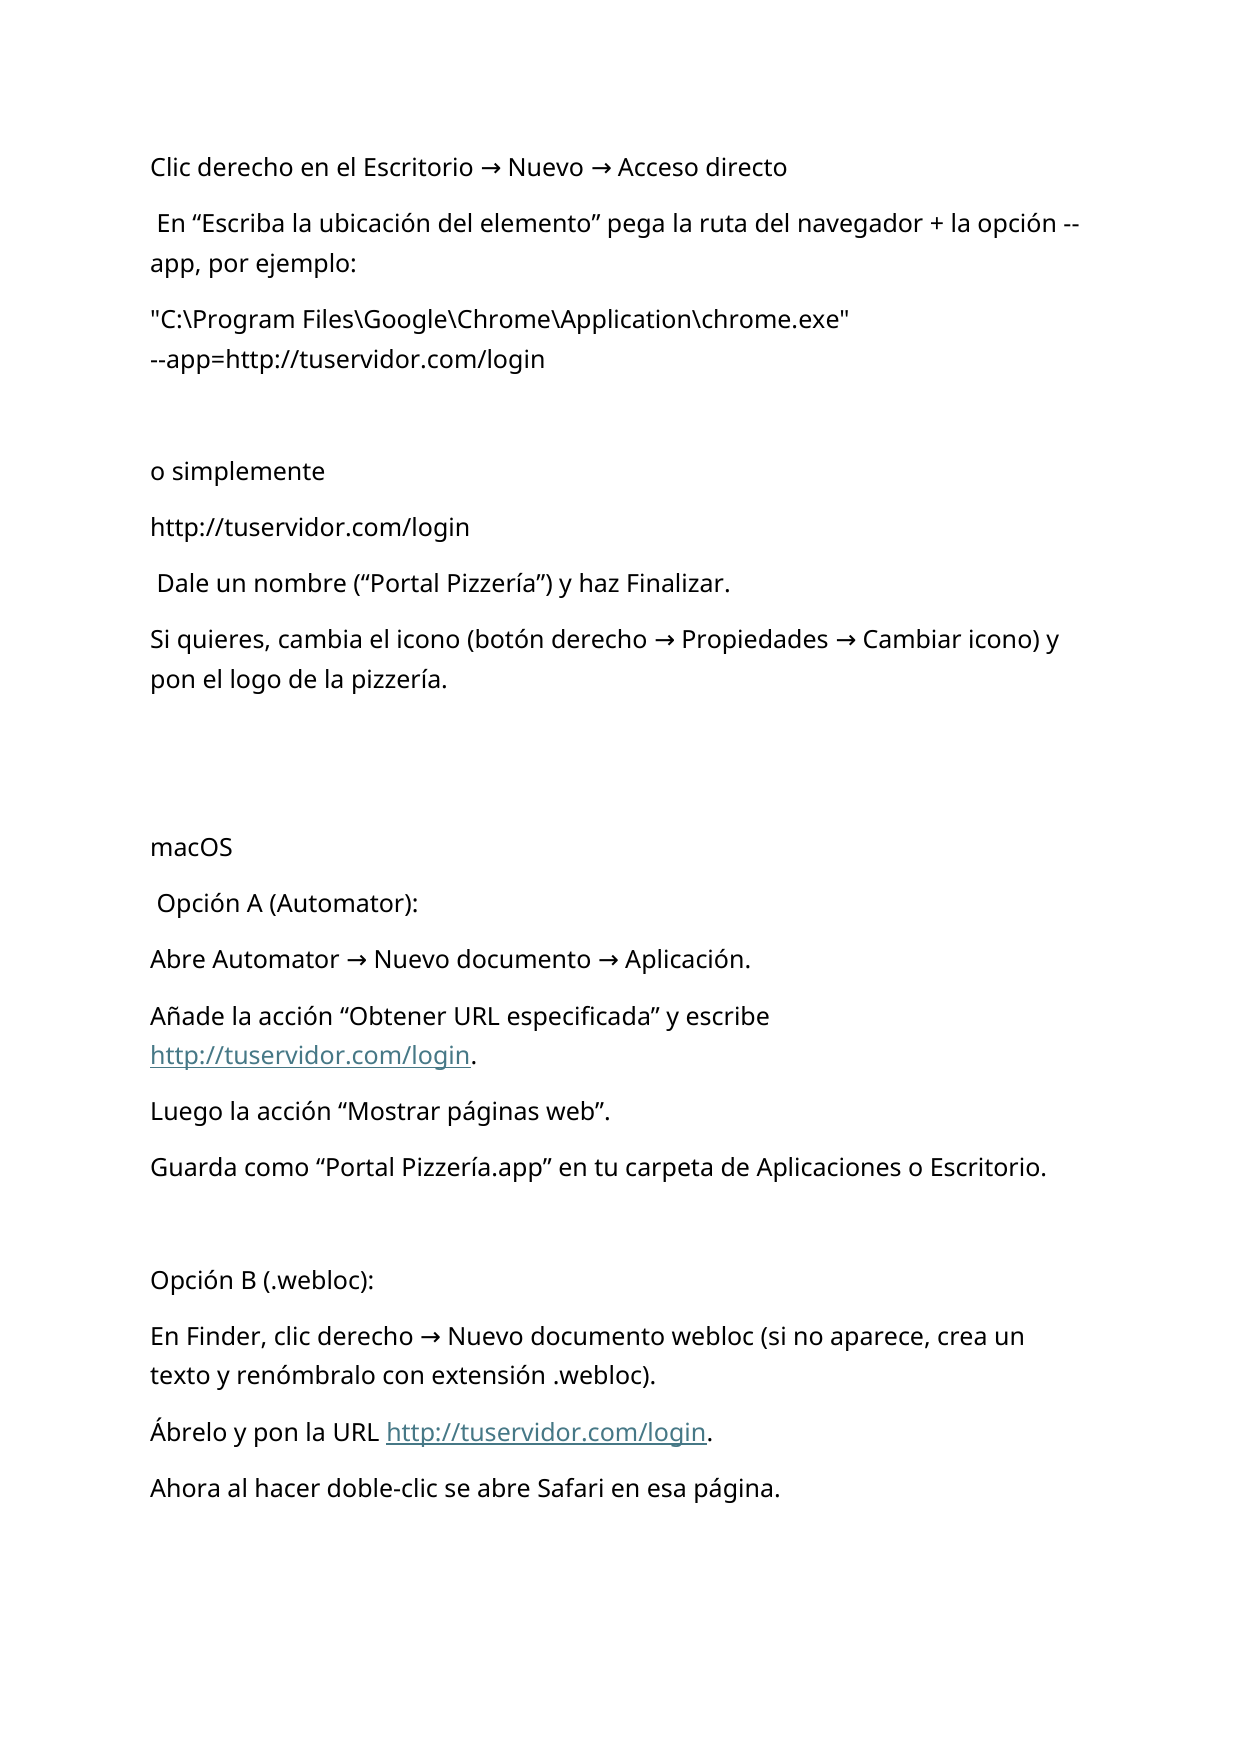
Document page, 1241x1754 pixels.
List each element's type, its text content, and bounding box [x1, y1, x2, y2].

text Abre Automator → Nuevo documento → Aplicación. [150, 942, 1090, 976]
text Opción B (.webloc): [150, 1262, 1090, 1296]
text Guarda como “Portal Pizzería.app” en tu carpeta de Aplicaciones o Escritorio. [150, 1150, 1090, 1184]
text En “Escriba la ubicación del elemento” pega la ruta del navegador + la opción --app, por ejemplo: [150, 206, 1090, 280]
text "C:\Program Files\Google\Chrome\Application\chrome.exe" --app=http://tuservidor.com/login [150, 302, 1090, 375]
text Luego la acción “Mostrar páginas web”. [150, 1094, 1090, 1128]
text Opción A (Automator): [150, 886, 1090, 920]
text En Finder, clic derecho → Nuevo documento webloc (si no aparece, crea un texto y renómbralo con extensión .webloc). [150, 1318, 1090, 1392]
text Ábrelo y pon la URL http://tuservidor.com/login. [150, 1414, 1090, 1448]
text Si quieres, cambia el icono (botón derecho → Propiedades → Cambiar icono) y pon el logo de la pizzería. [150, 622, 1090, 696]
text Clic derecho en el Escritorio → Nuevo → Acceso directo [150, 150, 1090, 184]
text Ahora al hacer doble-clic se abre Safari en esa página. [150, 1470, 1090, 1504]
text macOS [150, 830, 1090, 864]
text Añade la acción “Obtener URL especificada” y escribe http://tuservidor.com/login. [150, 998, 1090, 1072]
text o simplemente [150, 453, 1090, 488]
text Dale un nombre (“Portal Pizzería”) y haz Finalizar. [150, 566, 1090, 600]
text http://tuservidor.com/login [150, 510, 1090, 544]
